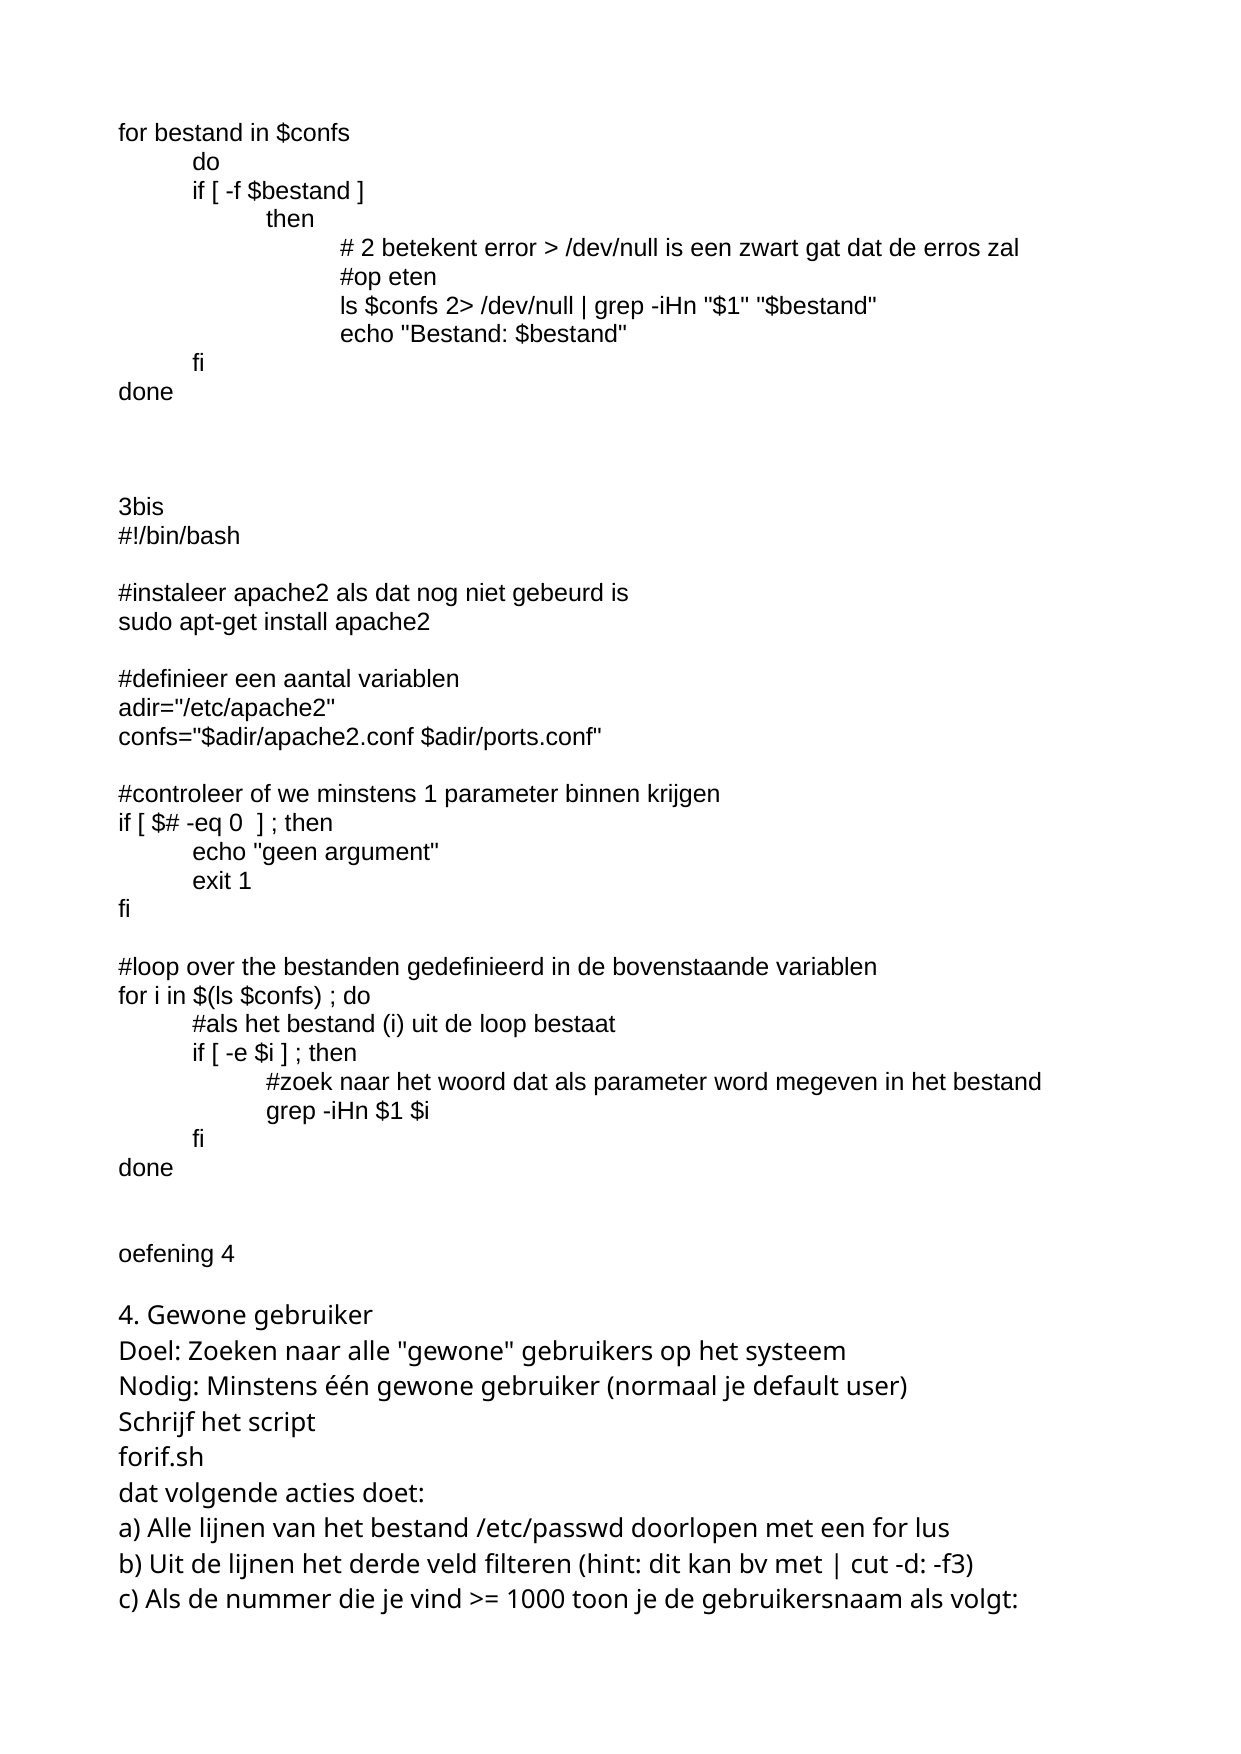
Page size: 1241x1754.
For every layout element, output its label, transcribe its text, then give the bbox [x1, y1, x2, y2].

text exit 1 [118, 866, 1122, 894]
text #als het bestand (i) uit de loop bestaat [118, 1009, 1122, 1038]
text #controleer of we minstens 1 parameter binnen krijgen [118, 779, 1122, 808]
text done [118, 377, 1122, 406]
text oefening 4 [118, 1239, 1122, 1268]
text echo "geen argument" [118, 837, 1122, 866]
text fi [118, 1124, 1122, 1153]
text #definieer een aantal variablen [118, 664, 1122, 693]
text #!/bin/bash [118, 521, 1122, 549]
text for bestand in $confs [118, 118, 1122, 147]
text adir="/etc/apache2" [118, 693, 1122, 722]
text Doel: Zoeken naar alle "gewone" gebruikers op het systeem [118, 1332, 1122, 1368]
text confs="$adir/apache2.conf $adir/ports.conf" [118, 722, 1122, 751]
text 4. Gewone gebruiker [118, 1297, 1122, 1332]
text if [ -e $i ] ; then [118, 1038, 1122, 1067]
text sudo apt-get install apache2 [118, 607, 1122, 636]
text 3bis [118, 492, 1122, 521]
text Nodig: Minstens één gewone gebruiker (normaal je default user) [118, 1368, 1122, 1403]
text #instaleer apache2 als dat nog niet gebeurd is [118, 578, 1122, 607]
text dat volgende acties doet: [118, 1474, 1122, 1510]
text ls $confs 2> /dev/null | grep -iHn "$1" "$bestand" [118, 291, 1122, 319]
text echo "Bestand: $bestand" [118, 319, 1122, 348]
text b) Uit de lijnen het derde veld filteren (hint: dit kan bv met | cut -d: -f3) [118, 1546, 1122, 1581]
text if [ $# -eq 0 ] ; then [118, 808, 1122, 837]
text fi [118, 894, 1122, 923]
text #loop over the bestanden gedefinieerd in de bovenstaande variablen [118, 952, 1122, 981]
text done [118, 1153, 1122, 1182]
text c) Als de nummer die je vind >= 1000 toon je de gebruikersnaam als volgt: [118, 1581, 1122, 1617]
text Schrijf het script [118, 1403, 1122, 1439]
text #op eten [118, 262, 1122, 291]
text #zoek naar het woord dat als parameter word megeven in het bestand [118, 1067, 1122, 1096]
text do [118, 147, 1122, 176]
text fi [118, 348, 1122, 377]
text forif.sh [118, 1439, 1122, 1474]
text a) Alle lijnen van het bestand /etc/passwd doorlopen met een for lus [118, 1510, 1122, 1546]
text # 2 betekent error > /dev/null is een zwart gat dat de erros zal [118, 233, 1122, 262]
text if [ -f $bestand ] [118, 176, 1122, 204]
text grep -iHn $1 $i [118, 1096, 1122, 1124]
text for i in $(ls $confs) ; do [118, 981, 1122, 1009]
text then [118, 204, 1122, 233]
